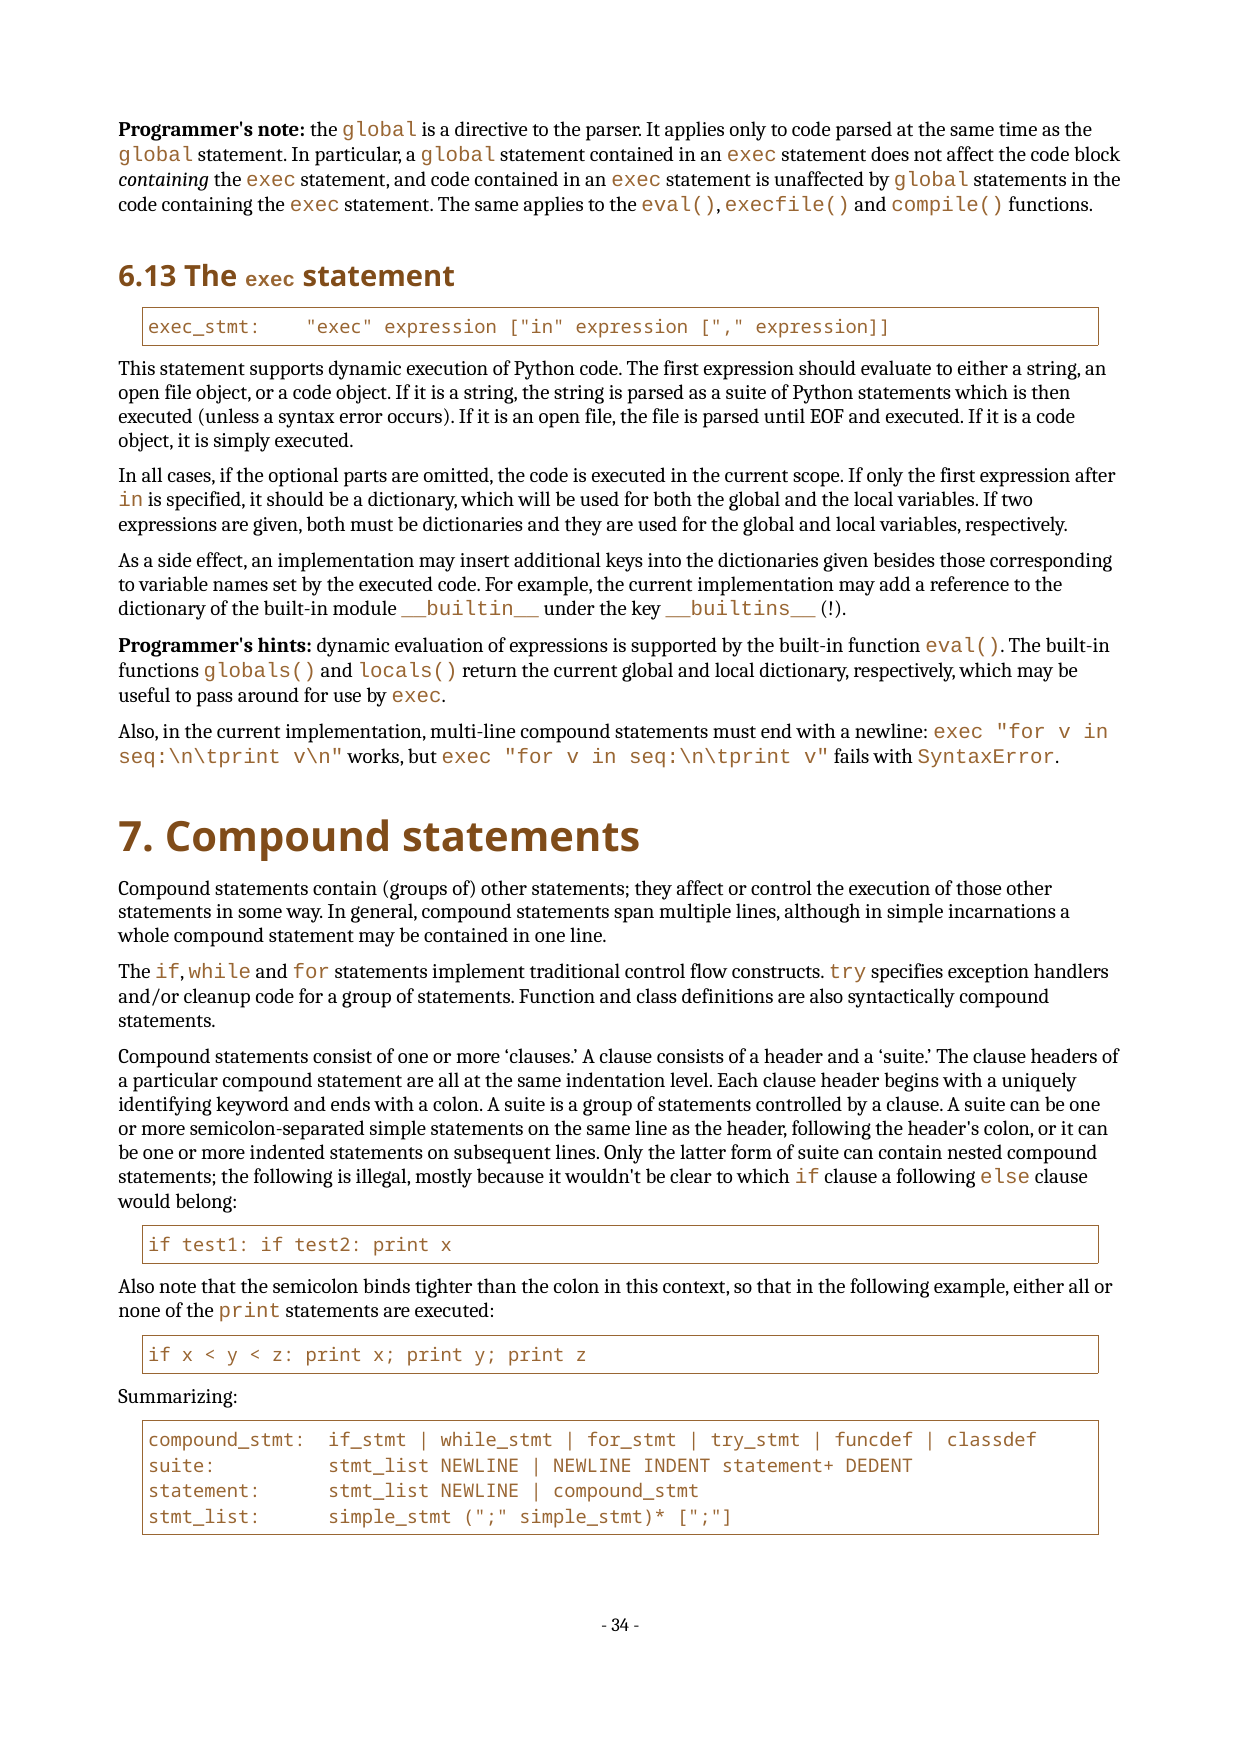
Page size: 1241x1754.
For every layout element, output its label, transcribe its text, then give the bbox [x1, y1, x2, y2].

text This statement supports dynamic execution of Python code. The first expression should evaluate to either a string, an open file object, or a code object. If it is a string, the string is parsed as a suite of Python statements which is then executed (unless a syntax error occurs). If it is an open file, the file is parsed until EOF and executed. If it is a code object, it is simply executed. [118, 356, 1122, 452]
subtitle 6.13 The exec statement [118, 255, 1122, 294]
subtitle 7. Compound statements [118, 807, 1122, 864]
text if test1: if test2: print x [143, 1226, 1098, 1263]
text The if, while and for statements implement traditional control flow constructs. try specifies exception handlers and/or cleanup code for a group of statements. Function and class definitions are also syntactically compound statements. [118, 960, 1122, 1033]
text exec_stmt: "exec" expression ["in" expression ["," expression]] [143, 308, 1098, 345]
text As a side effect, an implementation may insert additional keys into the dictionaries given besides those corresponding to variable names set by the executed code. For example, the current implementation may add a reference to the dictionary of the built-in module __builtin__ under the key __builtins__ (!). [118, 549, 1122, 622]
text Also, in the current implementation, multi-line compound statements must end with a newline: exec "for v in seq:\n\tprint v\n" works, but exec "for v in seq:\n\tprint v" fails with SyntaxError. [118, 720, 1122, 770]
text Summarizing: [118, 1384, 1122, 1408]
text In all cases, if the optional parts are omitted, the code is executed in the current scope. If only the first expression after in is specified, it should be a dictionary, which will be used for both the global and the local variables. If two expressions are given, both must be dictionaries and they are used for the global and local variables, respectively. [118, 464, 1122, 537]
text Compound statements contain (groups of) other statements; they affect or control the execution of those other statements in some way. In general, compound statements span multiple lines, although in simple incarnations a whole compound statement may be contained in one line. [118, 876, 1122, 948]
text Also note that the semicolon binds tighter than the colon in this context, so that in the following example, either all or none of the print statements are executed: [118, 1274, 1122, 1323]
text suite: stmt_list NEWLINE | NEWLINE INDENT statement+ DEDENT [143, 1446, 1098, 1471]
text stmt_list: simple_stmt (";" simple_stmt)* [";"] [143, 1497, 1098, 1534]
text compound_stmt: if_stmt | while_stmt | for_stmt | try_stmt | funcdef | classdef [143, 1421, 1098, 1446]
text if x < y < z: print x; print y; print z [143, 1336, 1098, 1373]
text Programmer's note: the global is a directive to the parser. It applies only to code parsed at the same time as the global statement. In particular, a global statement contained in an exec statement does not affect the code block containing the exec statement, and code contained in an exec statement is unaffected by global statements in the code containing the exec statement. The same applies to the eval(), execfile() and compile() functions. [118, 118, 1122, 218]
text Compound statements consist of one or more ‘clauses.’ A clause consists of a header and a ‘suite.’ The clause headers of a particular compound statement are all at the same indentation level. Each clause header begins with a uniquely identifying keyword and ends with a colon. A suite is a group of statements controlled by a clause. A suite can be one or more semicolon-separated simple statements on the same line as the header, following the header's colon, or it can be one or more indented statements on subsequent lines. Only the latter form of suite can contain nested compound statements; the following is illegal, mostly because it wouldn't be clear to which if clause a following else clause would belong: [118, 1044, 1122, 1213]
text Programmer's hints: dynamic evaluation of expressions is supported by the built-in function eval(). The built-in functions globals() and locals() return the current global and local dictionary, respectively, which may be useful to pass around for use by exec. [118, 633, 1122, 708]
text statement: stmt_list NEWLINE | compound_stmt [143, 1471, 1098, 1497]
